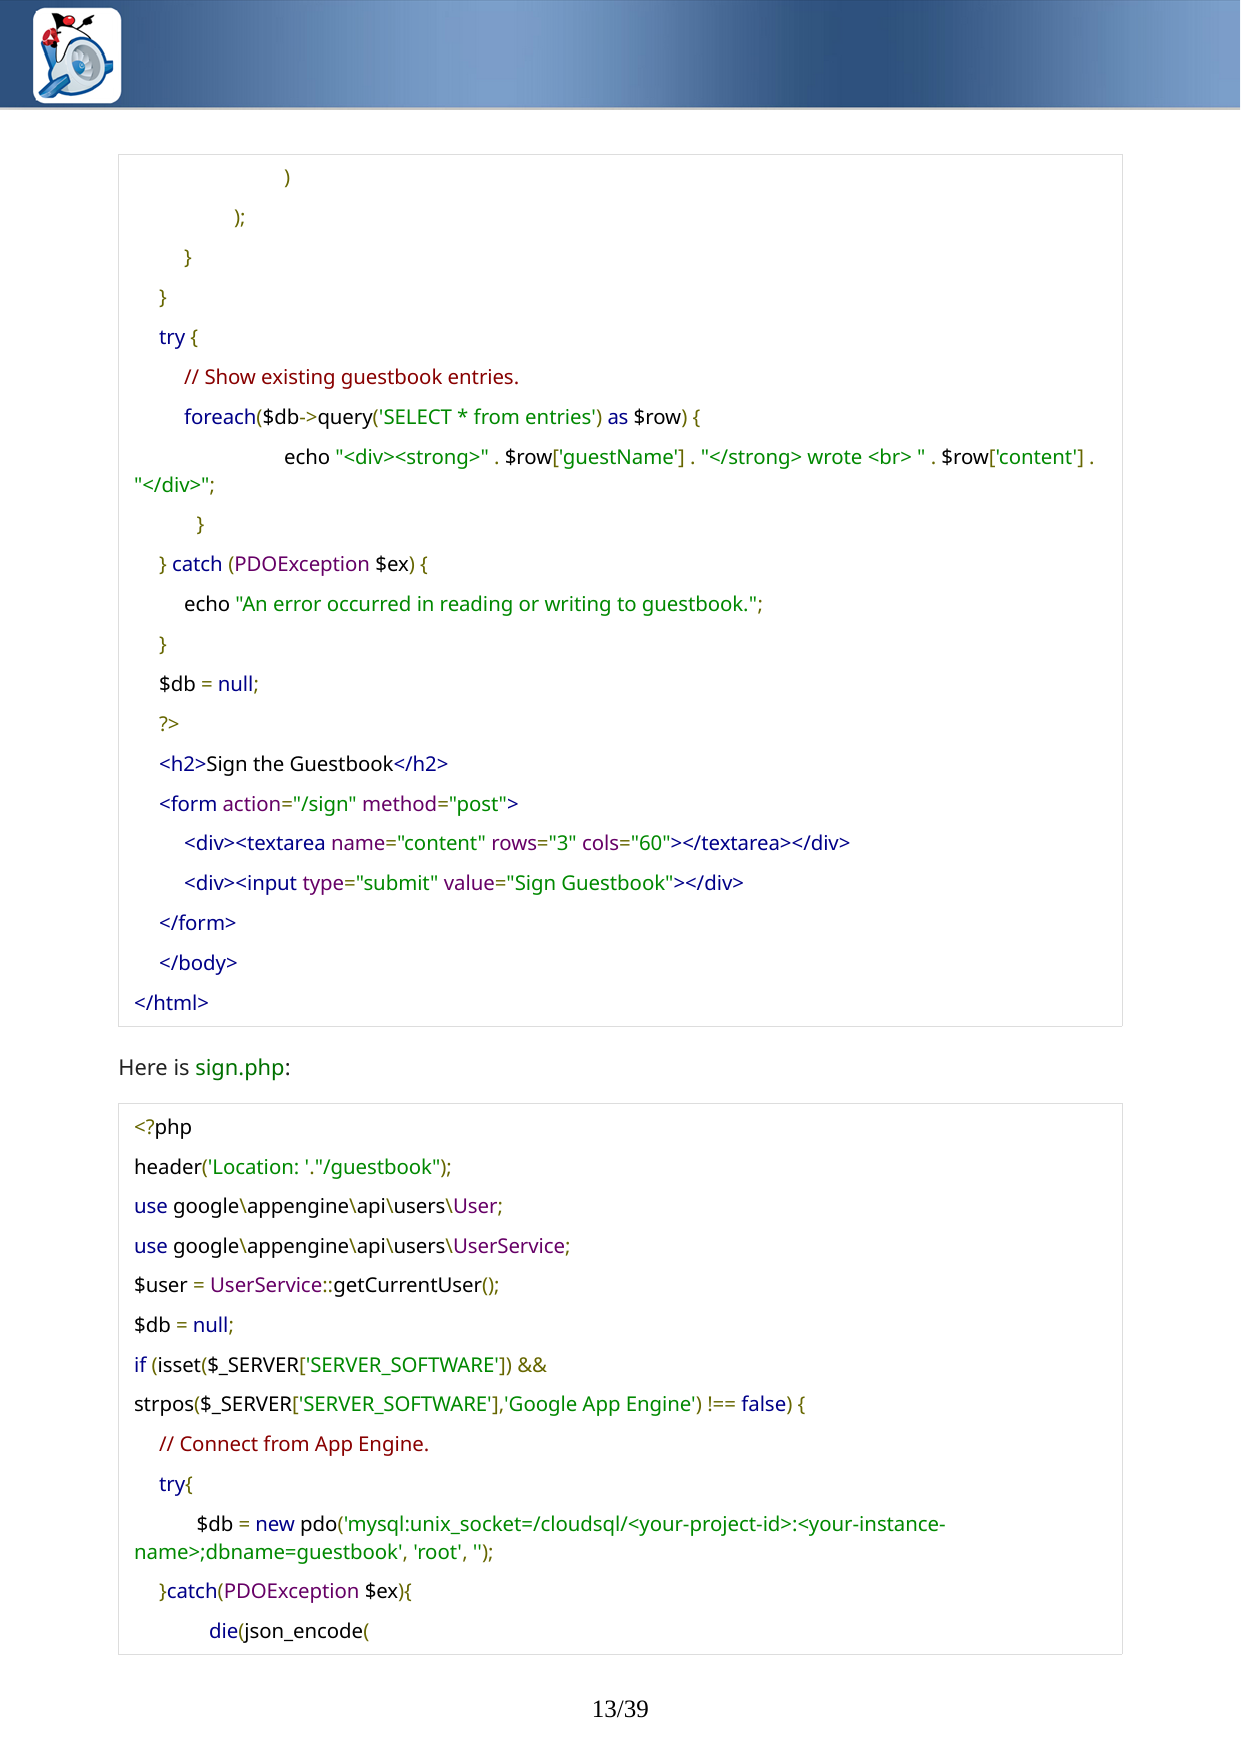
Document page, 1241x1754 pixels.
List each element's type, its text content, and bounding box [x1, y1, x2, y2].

text die(json_encode( [119, 1607, 1122, 1654]
text // Connect from App Engine. [119, 1420, 1122, 1457]
text strpos($_SERVER['SERVER_SOFTWARE'],'Google App Engine') !== false) { [119, 1380, 1122, 1418]
text } [119, 273, 1122, 311]
text try{ [119, 1460, 1122, 1497]
text ) [119, 155, 1122, 191]
text $db = null; [119, 660, 1122, 697]
text <div><textarea name="content" rows="3" cols="60"></textarea></div> [119, 819, 1122, 857]
text }catch(PDOException $ex){ [119, 1567, 1122, 1605]
text <h2>Sign the Guestbook</h2> [119, 740, 1122, 777]
text header('Location: '."/guestbook"); [119, 1143, 1122, 1180]
picture [0, 0, 1241, 110]
text $db = null; [119, 1301, 1122, 1338]
text } catch (PDOException $ex) { [119, 540, 1122, 578]
text ); [119, 193, 1122, 231]
text echo "An error occurred in reading or writing to guestbook."; [119, 580, 1122, 618]
text use google\appengine\api\users\User; [119, 1182, 1122, 1220]
text </html> [119, 979, 1122, 1026]
text foreach($db->query('SELECT * from entries') as $row) { [119, 393, 1122, 430]
text $db = new pdo('mysql:unix_socket=/cloudsql/<your-project-id>:<your-instance-name>;dbname=guestbook', 'root', ''); [119, 1500, 1122, 1565]
text try { [119, 313, 1122, 351]
text ?> [119, 700, 1122, 737]
text // Show existing guestbook entries. [119, 353, 1122, 391]
text <?php [119, 1104, 1122, 1141]
text Here is sign.php: [118, 1047, 1122, 1082]
text <form action="/sign" method="post"> [119, 780, 1122, 817]
text } [119, 233, 1122, 271]
text } [119, 620, 1122, 658]
text if (isset($_SERVER['SERVER_SOFTWARE']) && [119, 1341, 1122, 1378]
text </form> [119, 899, 1122, 937]
text <div><input type="submit" value="Sign Guestbook"></div> [119, 859, 1122, 897]
text } [119, 500, 1122, 538]
text $user = UserService::getCurrentUser(); [119, 1262, 1122, 1299]
text use google\appengine\api\users\UserService; [119, 1222, 1122, 1259]
text echo "<div><strong>" . $row['guestName'] . "</strong> wrote <br> " . $row['content'] . "</div>"; [119, 433, 1122, 498]
text </body> [119, 939, 1122, 977]
